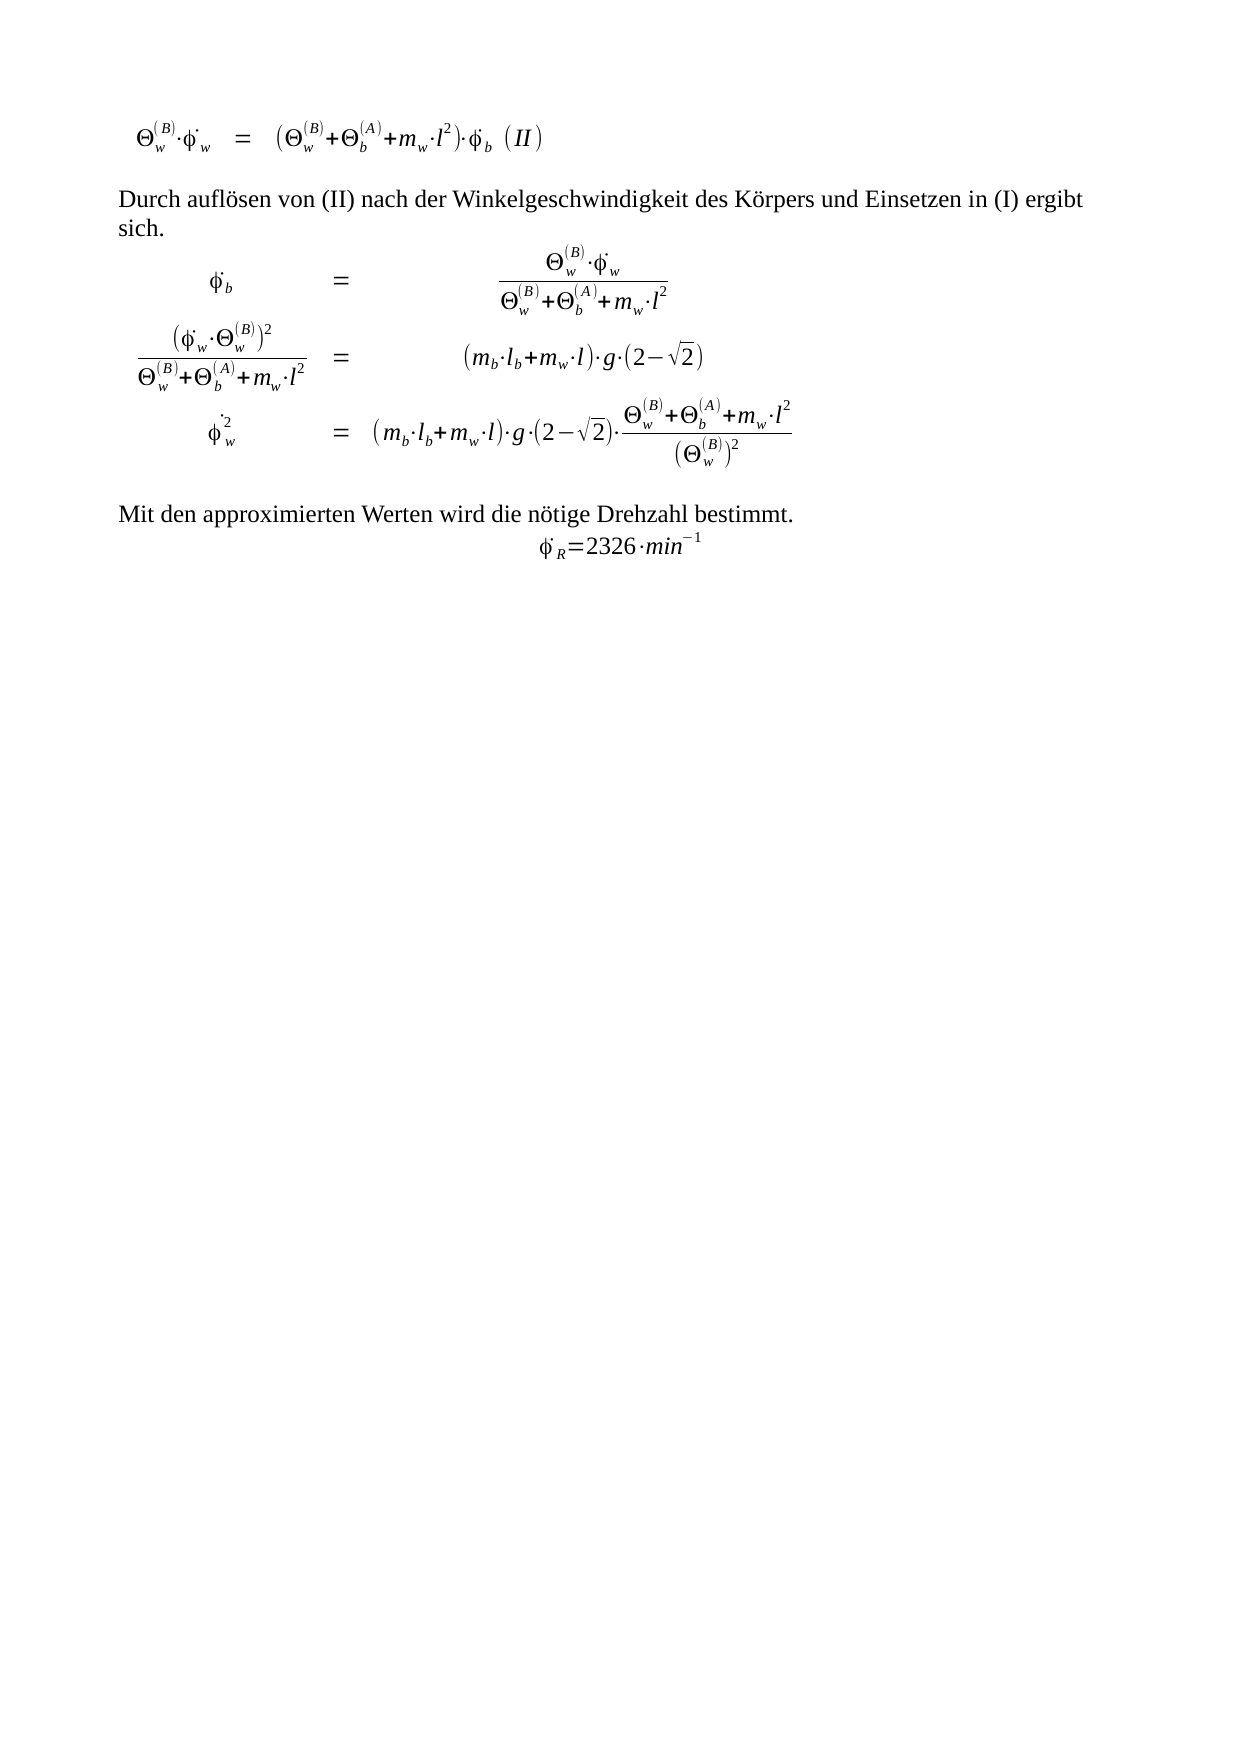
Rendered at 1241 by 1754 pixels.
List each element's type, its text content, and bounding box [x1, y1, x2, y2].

text Mit den approximierten Werten wird die nötige Drehzahl bestimmt. [118, 499, 1122, 528]
text Durch auflösen von (II) nach der Winkelgeschwindigkeit des Körpers und Einsetzen in (I) ergibt sich. [118, 184, 1122, 242]
